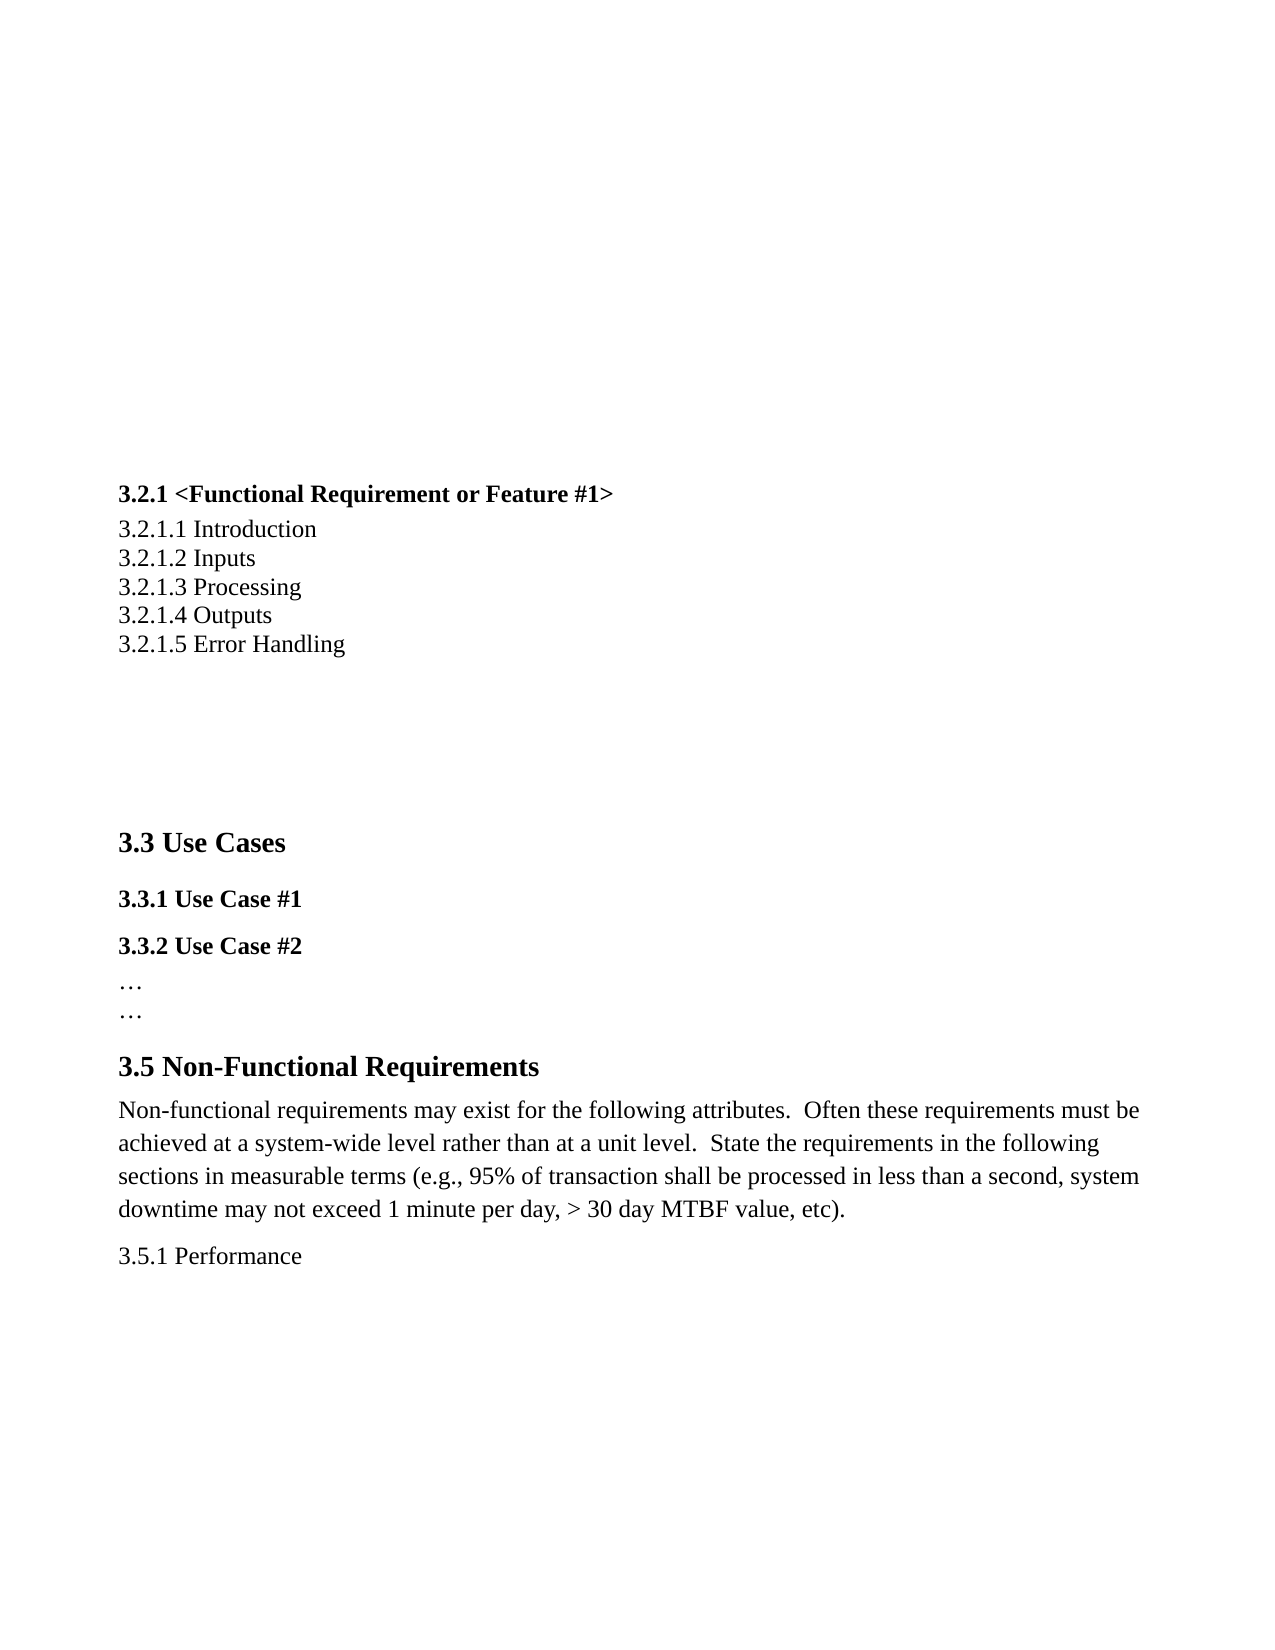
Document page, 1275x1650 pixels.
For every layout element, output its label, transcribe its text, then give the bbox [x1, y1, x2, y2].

text … [118, 966, 1157, 995]
text Non-functional requirements may exist for the following attributes. Often these requirements must be achieved at a system-wide level rather than at a unit level. State the requirements in the following sections in measurable terms (e.g., 95% of transaction shall be processed in less than a second, system downtime may not exceed 1 minute per day, > 30 day MTBF value, etc). [118, 1095, 1157, 1223]
subtitle 3.2.1 <Functional Requirement or Feature #1> [118, 479, 1157, 508]
text 3.2.1.1 Introduction [118, 514, 1157, 543]
subtitle 3.3.2 Use Case #2 [118, 931, 1157, 960]
subtitle 3.3 Use Cases [118, 825, 1157, 859]
text … [118, 995, 1157, 1024]
text 3.5.1 Performance [118, 1241, 1157, 1270]
text 3.2.1.2 Inputs [118, 543, 1157, 572]
text 3.2.1.5 Error Handling [118, 629, 1157, 658]
subtitle 3.3.1 Use Case #1 [118, 884, 1157, 912]
text 3.2.1.3 Processing [118, 572, 1157, 601]
text 3.2.1.4 Outputs [118, 601, 1157, 629]
subtitle 3.5 Non-Functional Requirements [118, 1049, 1157, 1082]
